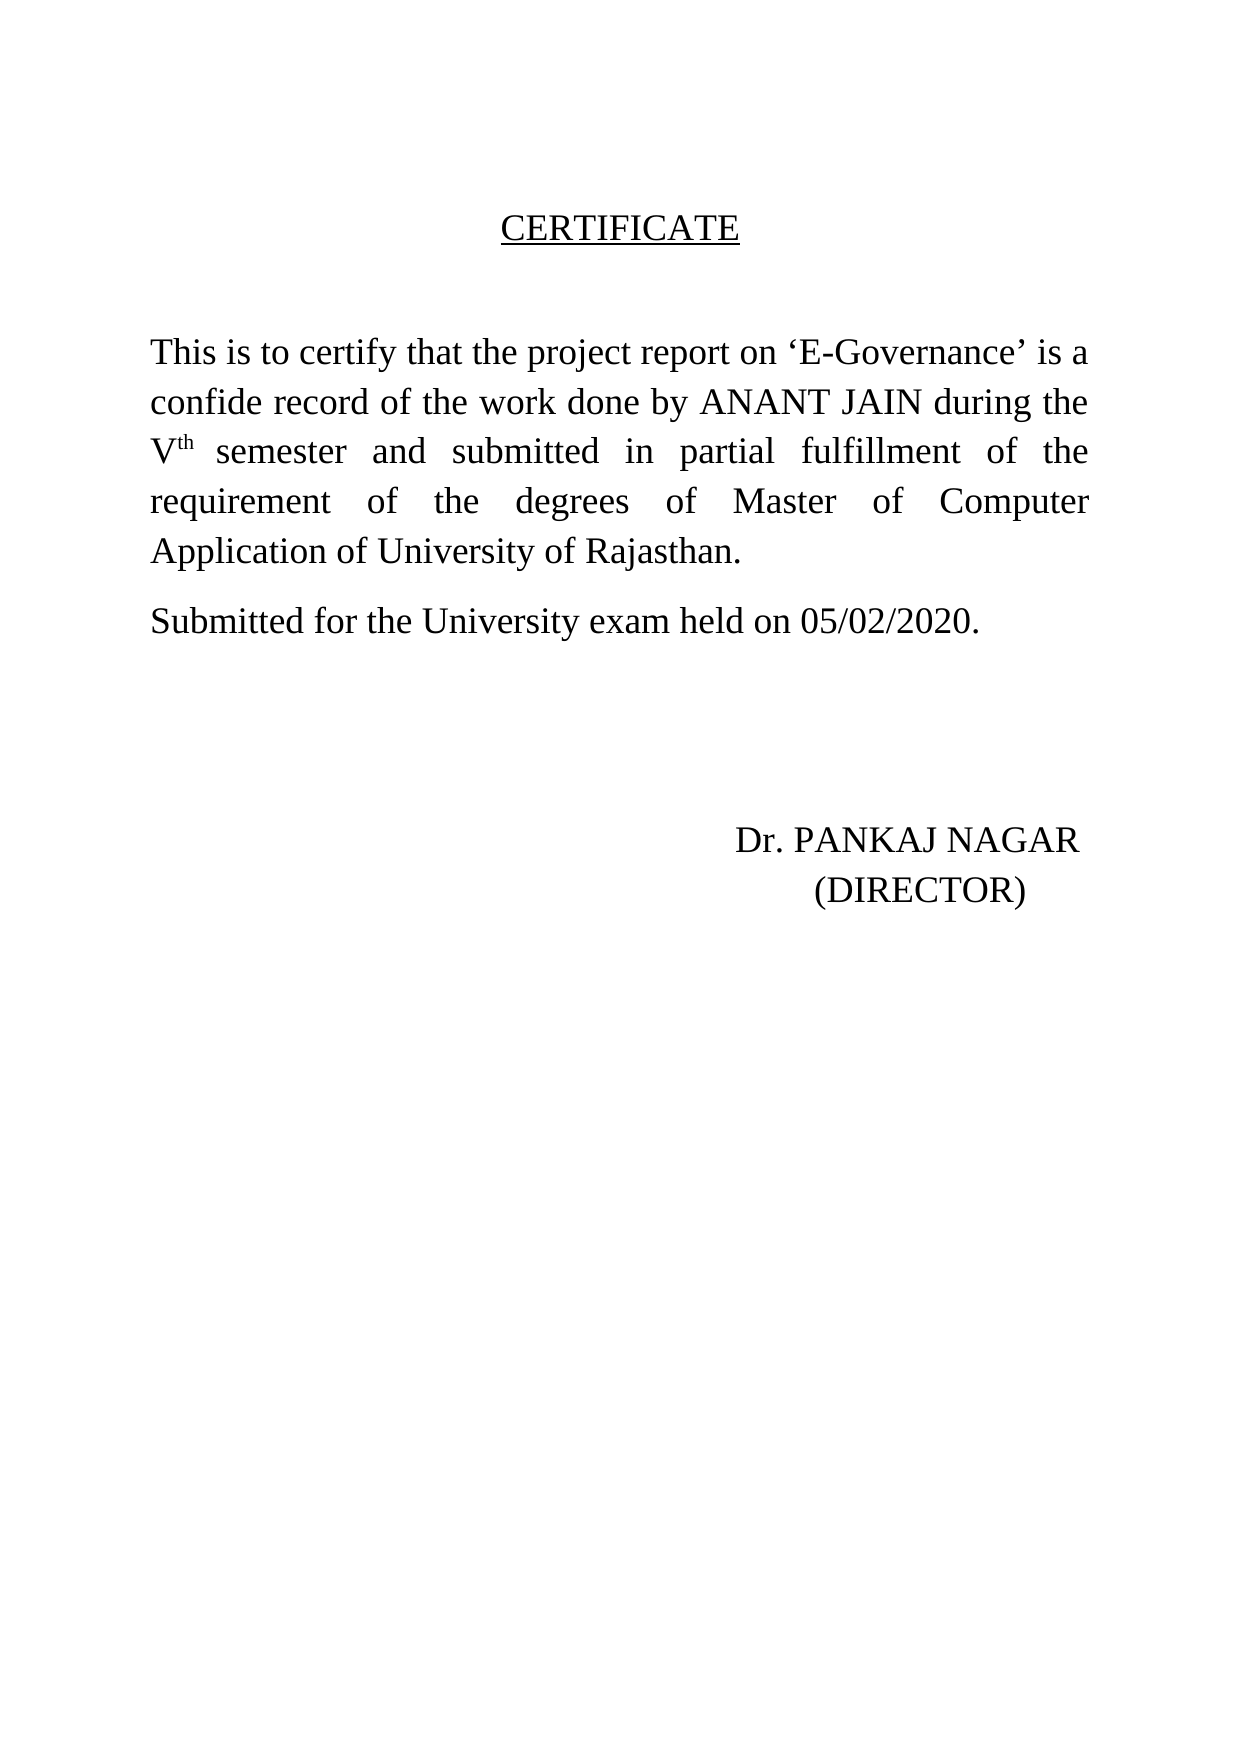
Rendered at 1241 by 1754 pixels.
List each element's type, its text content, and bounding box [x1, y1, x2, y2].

text (DIRECTOR) [150, 867, 1090, 910]
text Dr. PANKAJ NAGAR [150, 818, 1090, 861]
text CERTIFICATE [150, 206, 1090, 249]
text Submitted for the University exam held on 05/02/2020. [150, 598, 1090, 642]
text This is to certify that the project report on ‘E-Governance’ is a confide record of the work done by ANANT JAIN during the Vth semester and submitted in partial fulfillment of the requirement of the degrees of Master of Computer Application of University of Rajasthan. [150, 330, 1090, 571]
